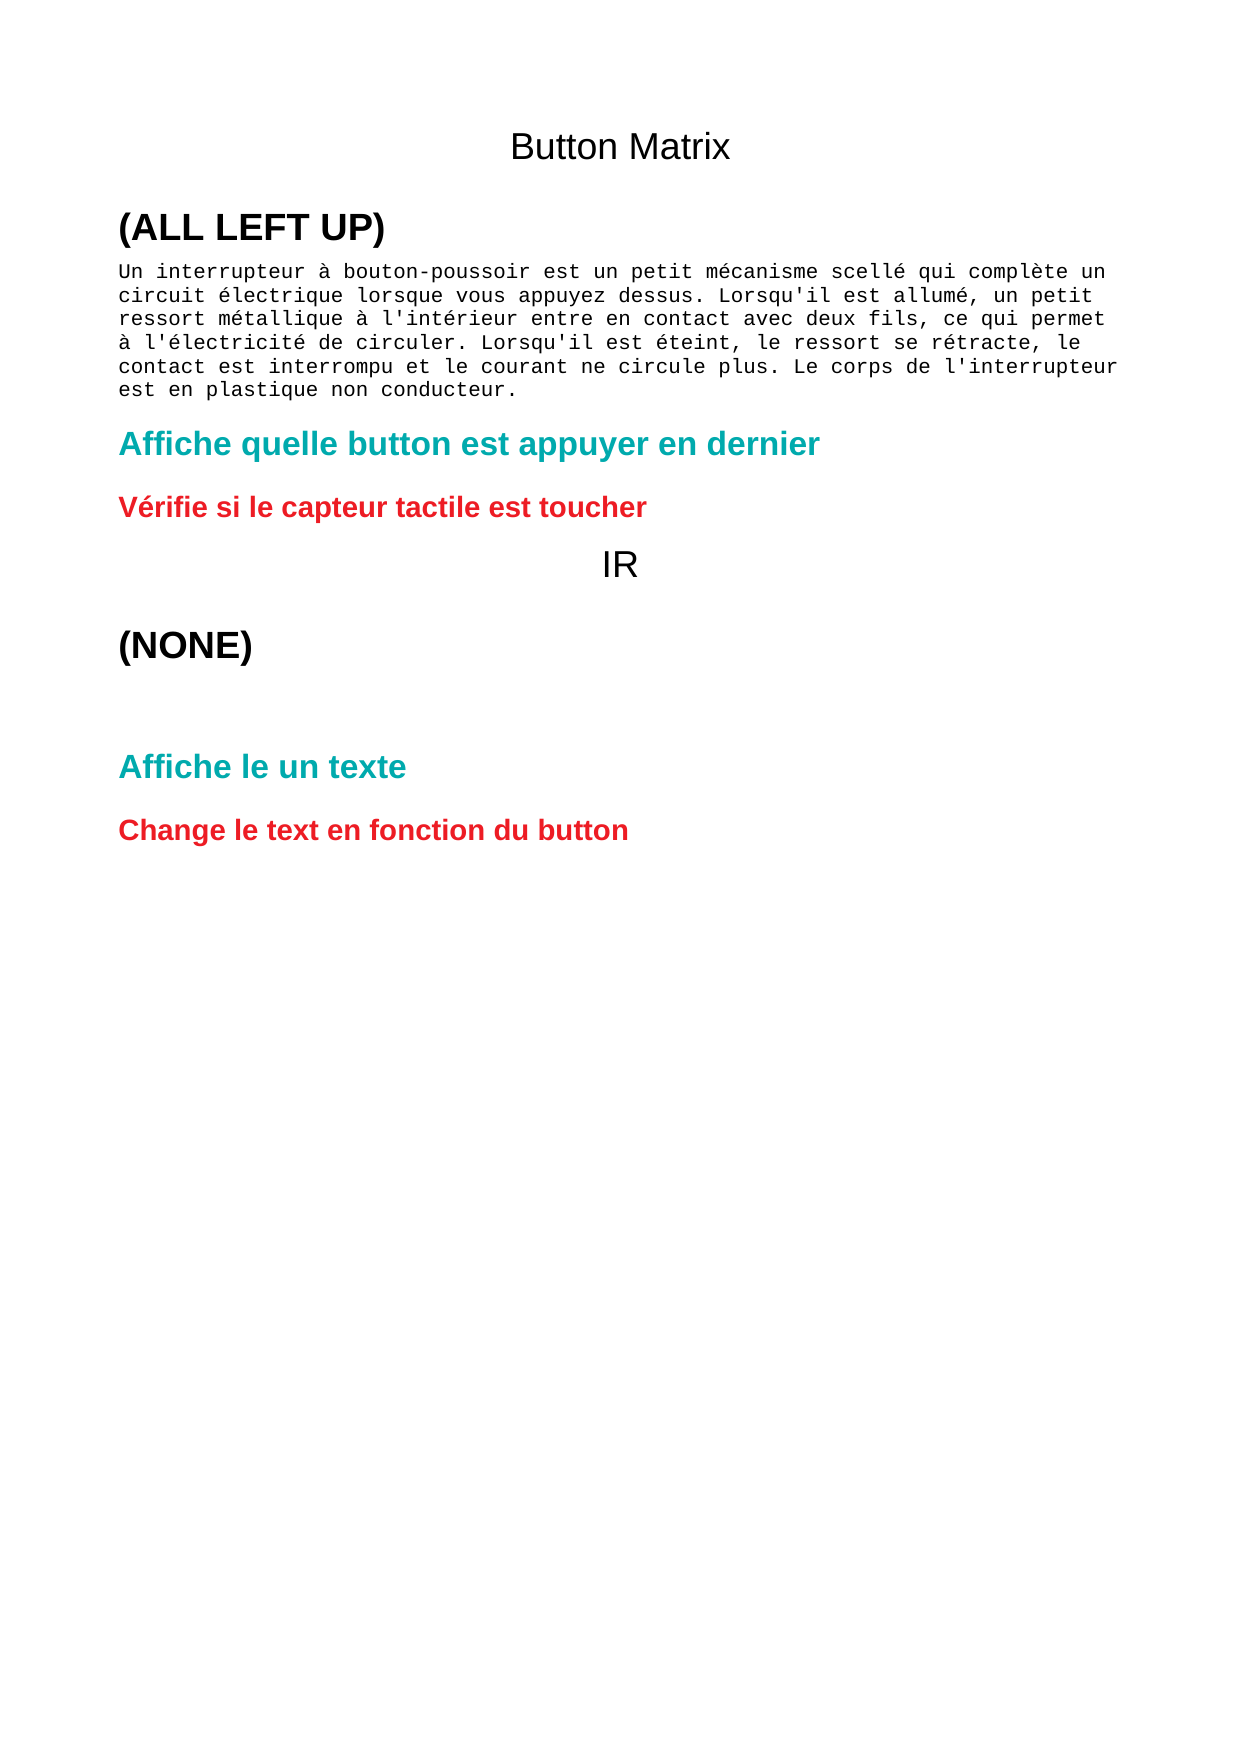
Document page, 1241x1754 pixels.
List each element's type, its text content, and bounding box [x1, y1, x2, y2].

subtitle (ALL LEFT UP) [118, 205, 1122, 249]
subtitle Button Matrix [118, 124, 1122, 167]
subtitle Affiche quelle button est appuyer en dernier [118, 424, 1122, 462]
text Un interrupteur à bouton-poussoir est un petit mécanisme scellé qui complète un circuit électrique lorsque vous appuyez dessus. Lorsqu'il est allumé, un petit ressort métallique à l'intérieur entre en contact avec deux fils, ce qui permet à l'électricité de circuler. Lorsqu'il est éteint, le ressort se rétracte, le contact est interrompu et le courant ne circule plus. Le corps de l'interrupteur est en plastique non conducteur. [118, 261, 1122, 403]
subtitle IR [118, 542, 1122, 585]
subtitle Affiche le un texte [118, 747, 1122, 786]
subtitle Change le text en fonction du button [118, 813, 1122, 847]
subtitle (NONE) [118, 623, 1122, 666]
subtitle Vérifie si le capteur tactile est toucher [118, 489, 1122, 523]
